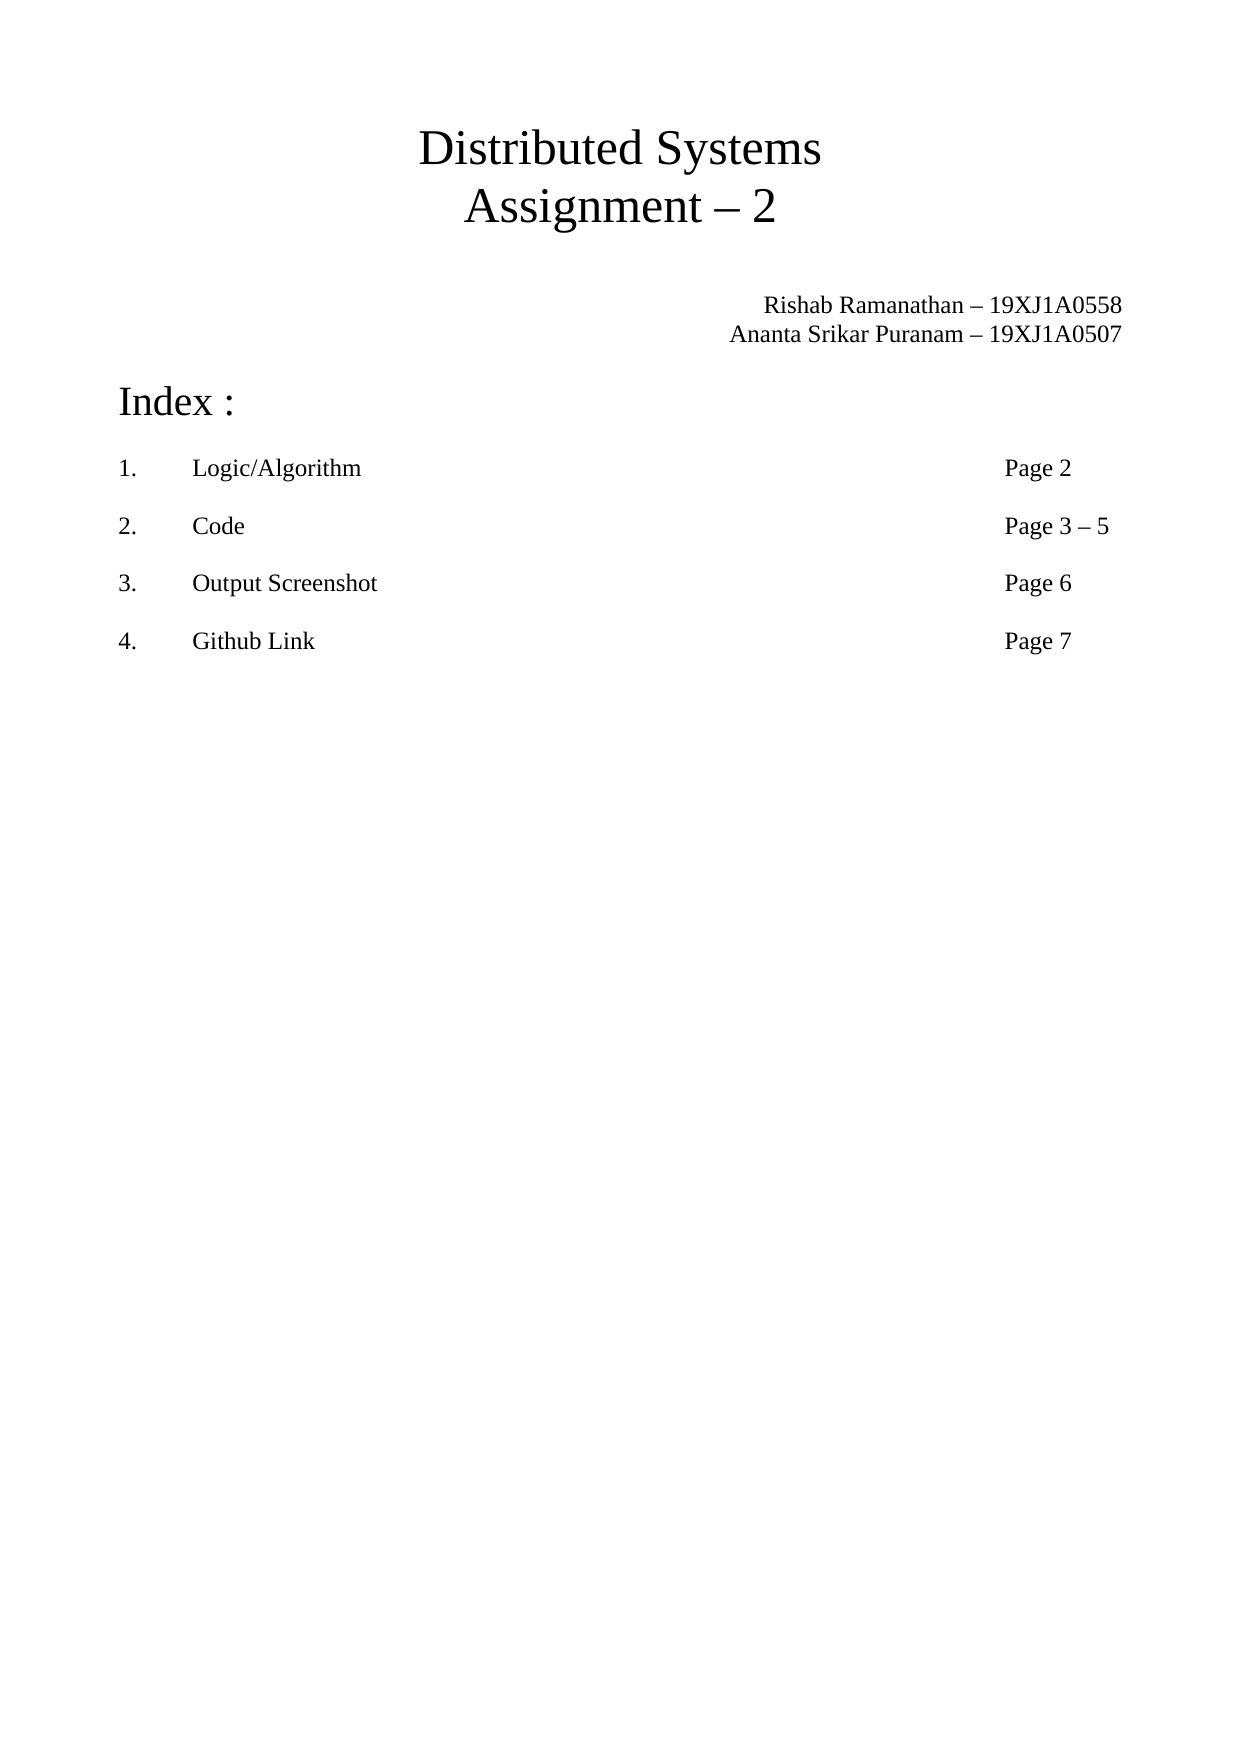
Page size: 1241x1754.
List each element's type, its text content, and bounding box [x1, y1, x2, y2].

text 1. Logic/Algorithm Page 2 [118, 453, 1122, 482]
text 2. Code Page 3 – 5 [118, 511, 1122, 540]
text Rishab Ramanathan – 19XJ1A0558 [118, 291, 1122, 319]
text Assignment – 2 [118, 176, 1122, 233]
text Index : [118, 377, 1122, 425]
text Ananta Srikar Puranam – 19XJ1A0507 [118, 319, 1122, 348]
text 3. Output Screenshot Page 6 [118, 568, 1122, 597]
text 4. Github Link Page 7 [118, 626, 1122, 655]
text Distributed Systems [118, 118, 1122, 176]
